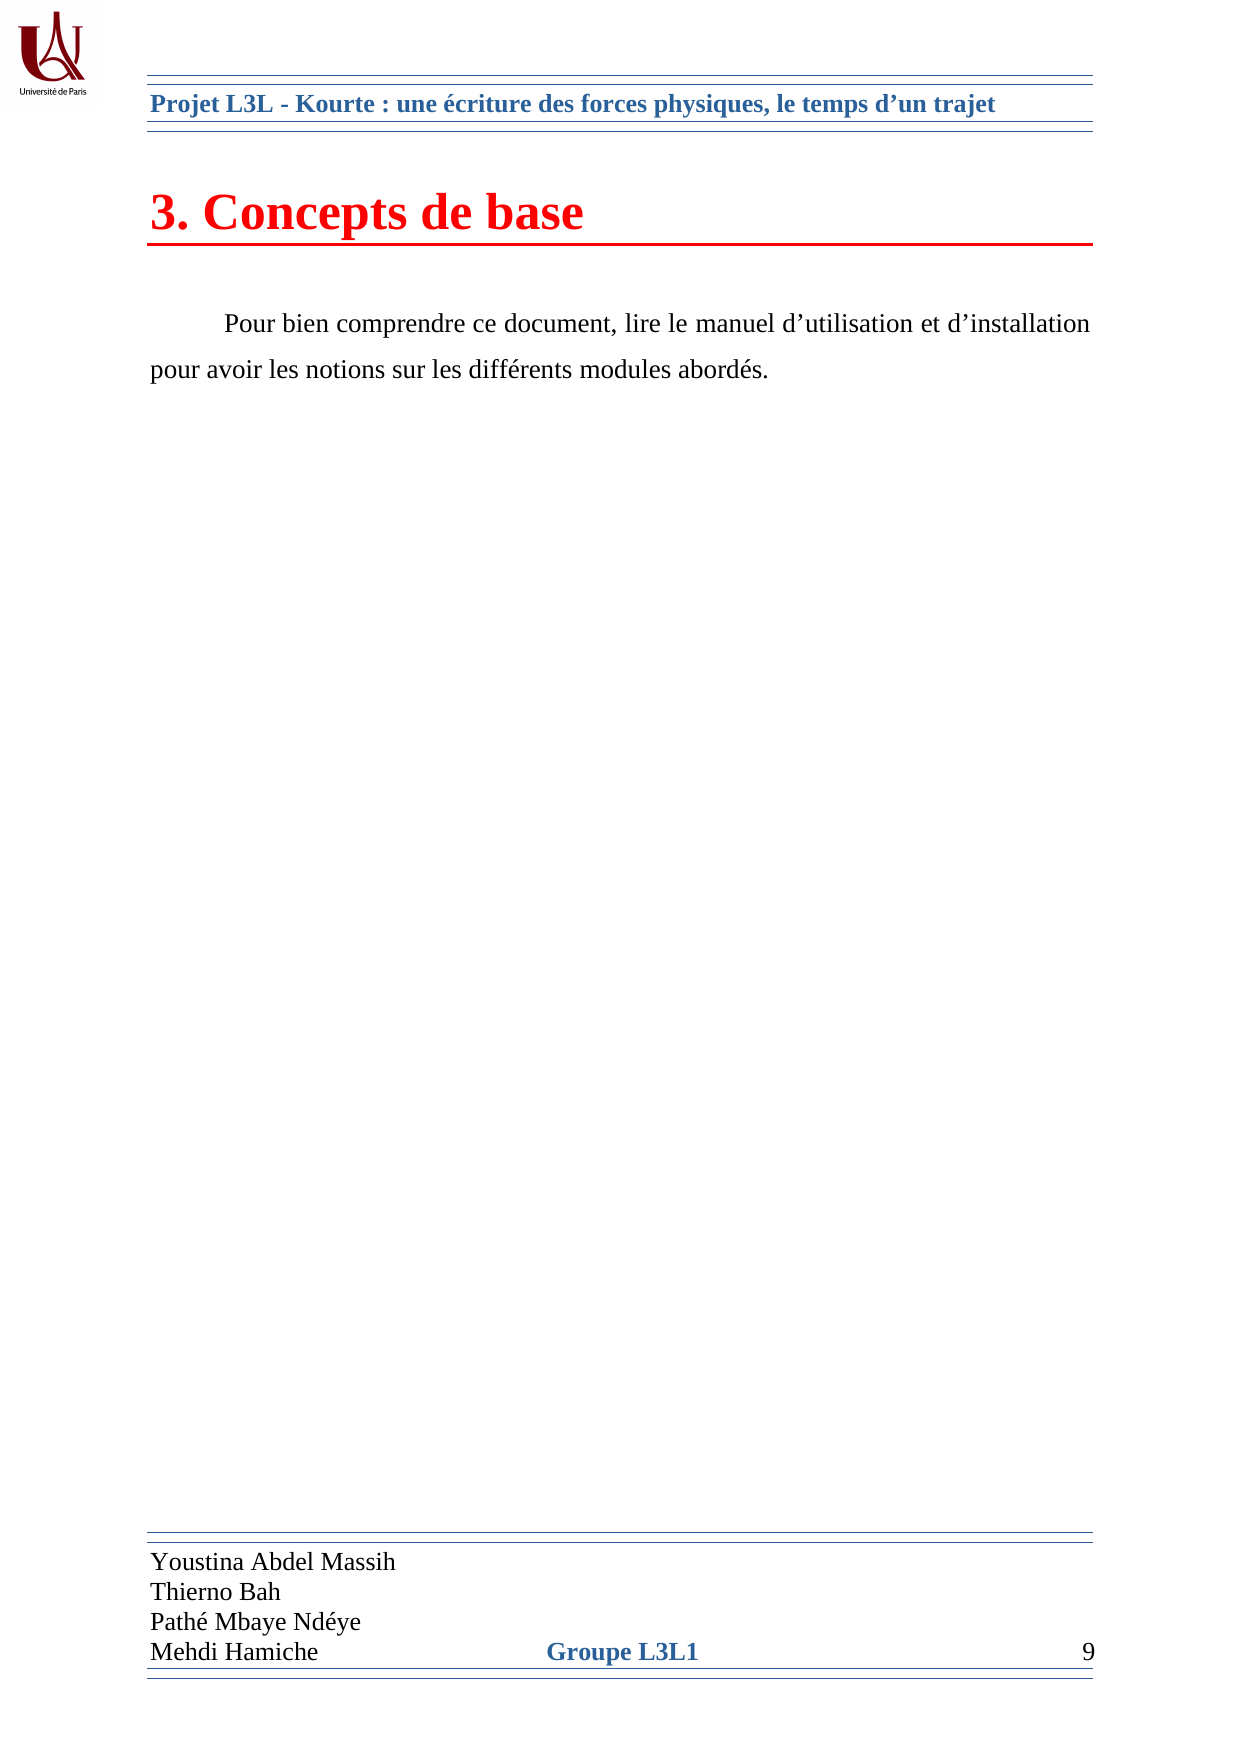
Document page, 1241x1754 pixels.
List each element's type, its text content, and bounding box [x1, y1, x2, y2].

picture [0, 0, 101, 107]
text Pour bien comprendre ce document, lire le manuel d’utilisation et d’installation pour avoir les notions sur les différents modules abordés. [150, 307, 1090, 384]
subtitle 3. Concepts de base [147, 178, 1093, 243]
